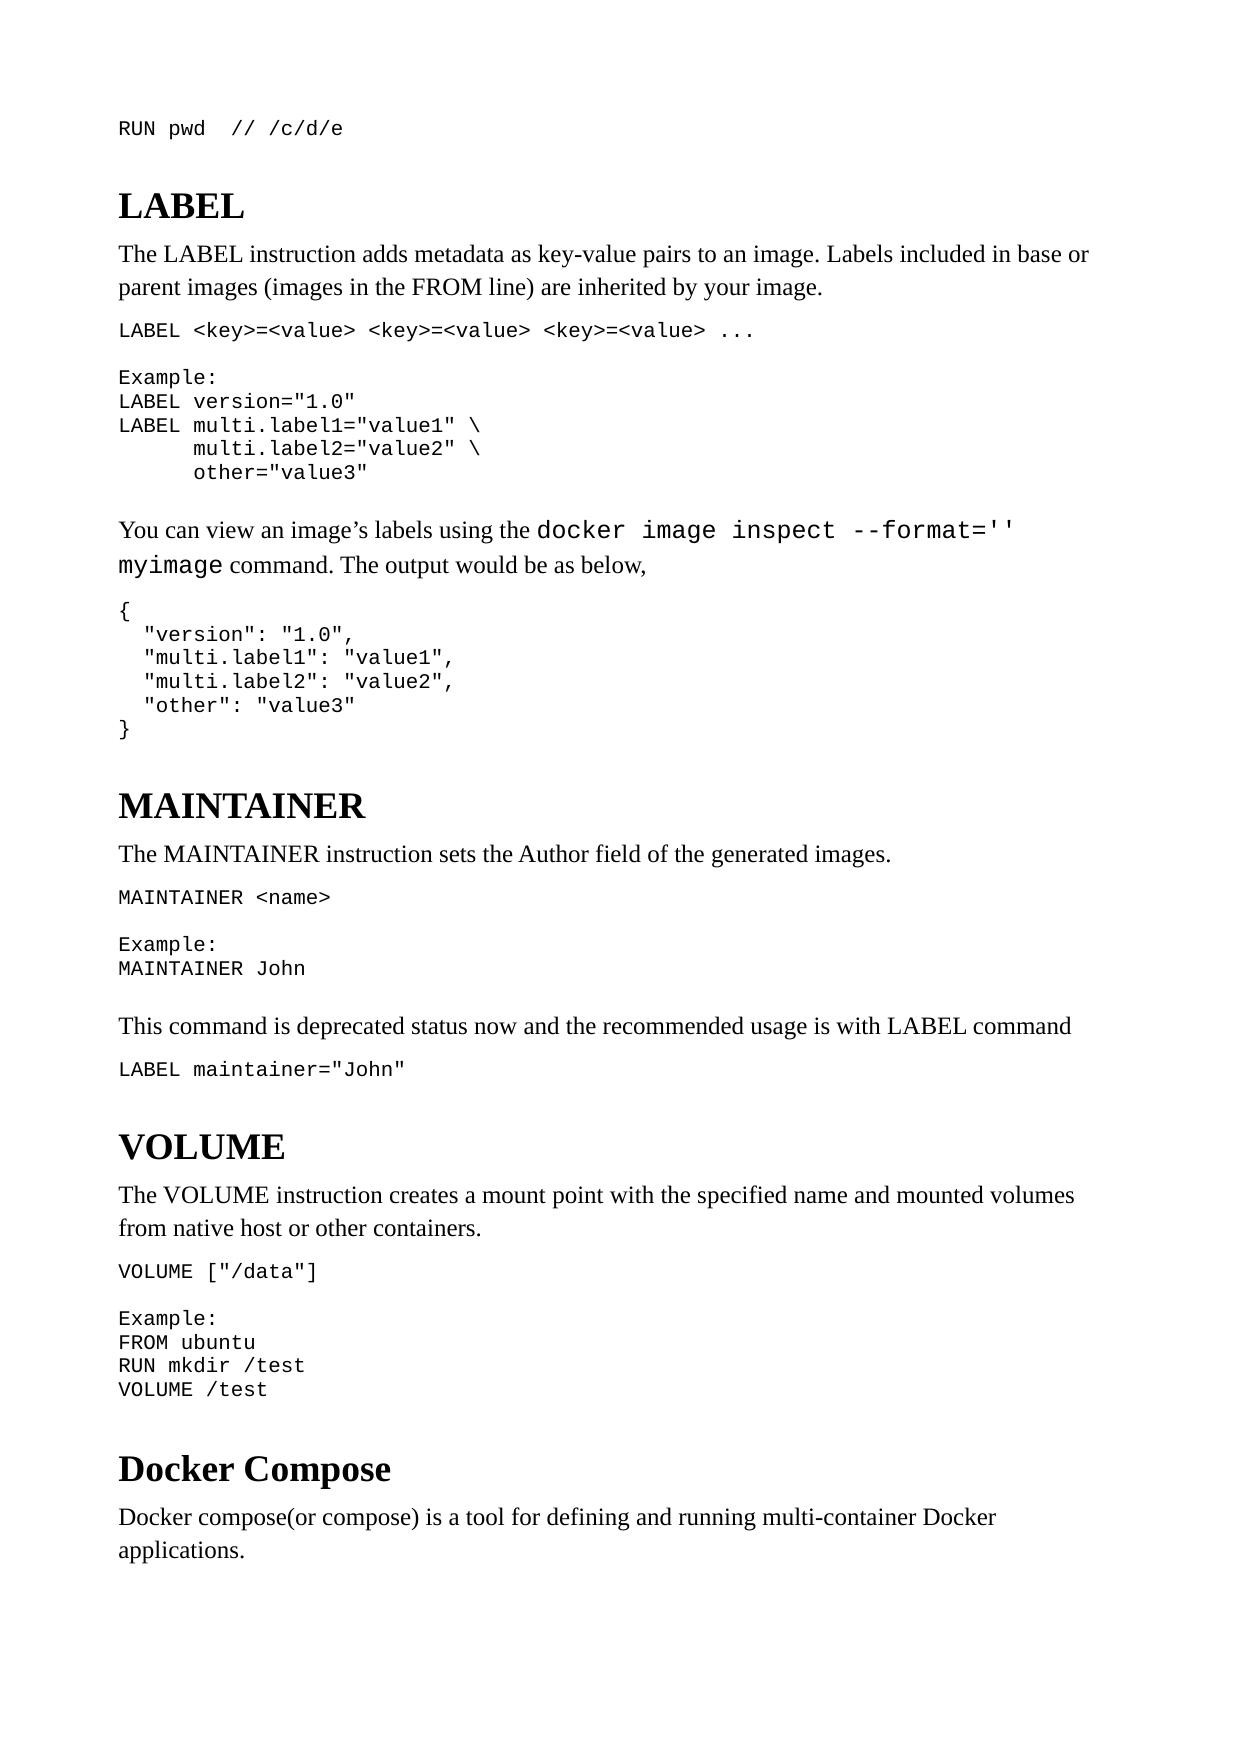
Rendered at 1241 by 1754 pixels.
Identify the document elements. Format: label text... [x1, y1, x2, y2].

text other="value3" [118, 462, 1122, 486]
subtitle VOLUME [118, 1124, 1122, 1168]
text VOLUME ["/data"] [118, 1261, 1122, 1284]
text VOLUME /test [118, 1379, 1122, 1403]
text multi.label2="value2" \ [118, 438, 1122, 462]
text RUN pwd // /c/d/e [118, 118, 1122, 142]
text } [118, 718, 1122, 742]
text FROM ubuntu [118, 1332, 1122, 1355]
subtitle LABEL [118, 184, 1122, 227]
text "other": "value3" [118, 695, 1122, 718]
text RUN mkdir /test [118, 1355, 1122, 1379]
text Example: [118, 1308, 1122, 1332]
text { [118, 600, 1122, 624]
text The MAINTAINER instruction sets the Author field of the generated images. [118, 839, 1122, 868]
text Example: [118, 934, 1122, 958]
text This command is deprecated status now and the recommended usage is with LABEL command [118, 1011, 1122, 1040]
subtitle Docker Compose [118, 1447, 1122, 1490]
text The LABEL instruction adds metadata as key-value pairs to an image. Labels included in base or parent images (images in the FROM line) are inherited by your image. [118, 239, 1122, 301]
text "multi.label2": "value2", [118, 671, 1122, 695]
text LABEL maintainer="John" [118, 1059, 1122, 1082]
text LABEL multi.label1="value1" \ [118, 414, 1122, 438]
text Docker compose(or compose) is a tool for defining and running multi-container Docker applications. [118, 1502, 1122, 1564]
text MAINTAINER John [118, 958, 1122, 982]
subtitle MAINTAINER [118, 784, 1122, 827]
text The VOLUME instruction creates a mount point with the specified name and mounted volumes from native host or other containers. [118, 1180, 1122, 1242]
text LABEL version="1.0" [118, 391, 1122, 414]
text MAINTAINER <name> [118, 887, 1122, 911]
text "multi.label1": "value1", [118, 647, 1122, 671]
text Example: [118, 367, 1122, 391]
text LABEL <key>=<value> <key>=<value> <key>=<value> ... [118, 320, 1122, 344]
text You can view an image’s labels using the docker image inspect --format='' myimage command. The output would be as below, [118, 515, 1122, 581]
text "version": "1.0", [118, 624, 1122, 647]
